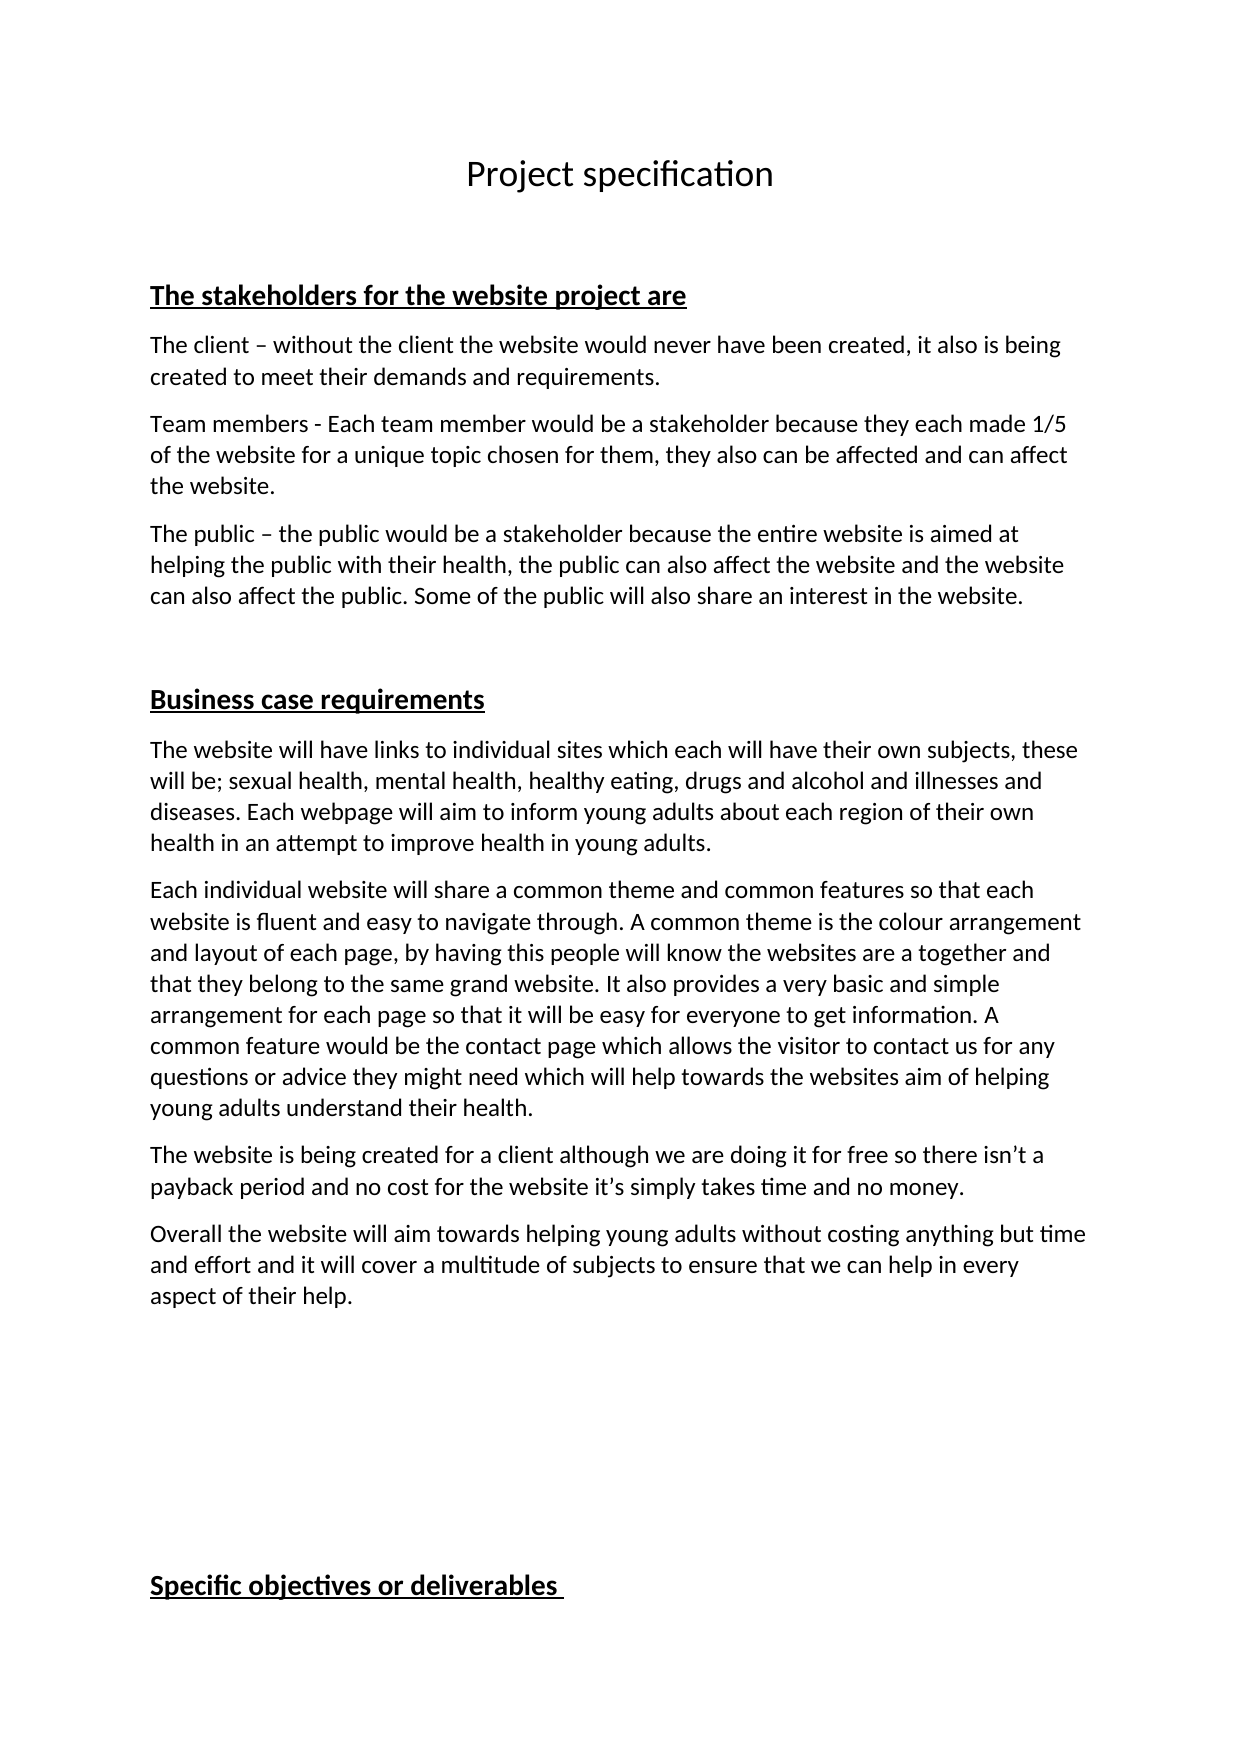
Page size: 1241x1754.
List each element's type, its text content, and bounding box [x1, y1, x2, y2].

text The public – the public would be a stakeholder because the entire website is aimed at helping the public with their health, the public can also affect the website and the website can also affect the public. Some of the public will also share an interest in the website. [150, 518, 1090, 611]
text Project specification [150, 150, 1090, 196]
text The stakeholders for the website project are [150, 277, 1090, 312]
text The website will have links to individual sites which each will have their own subjects, these will be; sexual health, mental health, healthy eating, drugs and alcohol and illnesses and diseases. Each webpage will aim to inform young adults about each region of their own health in an attempt to improve health in young adults. [150, 734, 1090, 857]
text Specific objectives or deliverables [150, 1567, 1090, 1602]
text The client – without the client the website would never have been created, it also is being created to meet their demands and requirements. [150, 329, 1090, 391]
text Overall the website will aim towards helping young adults without costing anything but time and effort and it will cover a multitude of subjects to ensure that we can help in every aspect of their help. [150, 1218, 1090, 1311]
text Business case requirements [150, 681, 1090, 716]
text The website is being created for a client although we are doing it for free so there isn’t a payback period and no cost for the website it’s simply takes time and no money. [150, 1139, 1090, 1201]
text Each individual website will share a common theme and common features so that each website is fluent and easy to navigate through. A common theme is the colour arrangement and layout of each page, by having this people will know the websites are a together and that they belong to the same grand website. It also provides a very basic and simple arrangement for each page so that it will be easy for everyone to get information. A common feature would be the contact page which allows the visitor to contact us for any questions or advice they might need which will help towards the websites aim of helping young adults understand their health. [150, 874, 1090, 1122]
text Team members - Each team member would be a stakeholder because they each made 1/5 of the website for a unique topic chosen for them, they also can be affected and can affect the website. [150, 408, 1090, 501]
